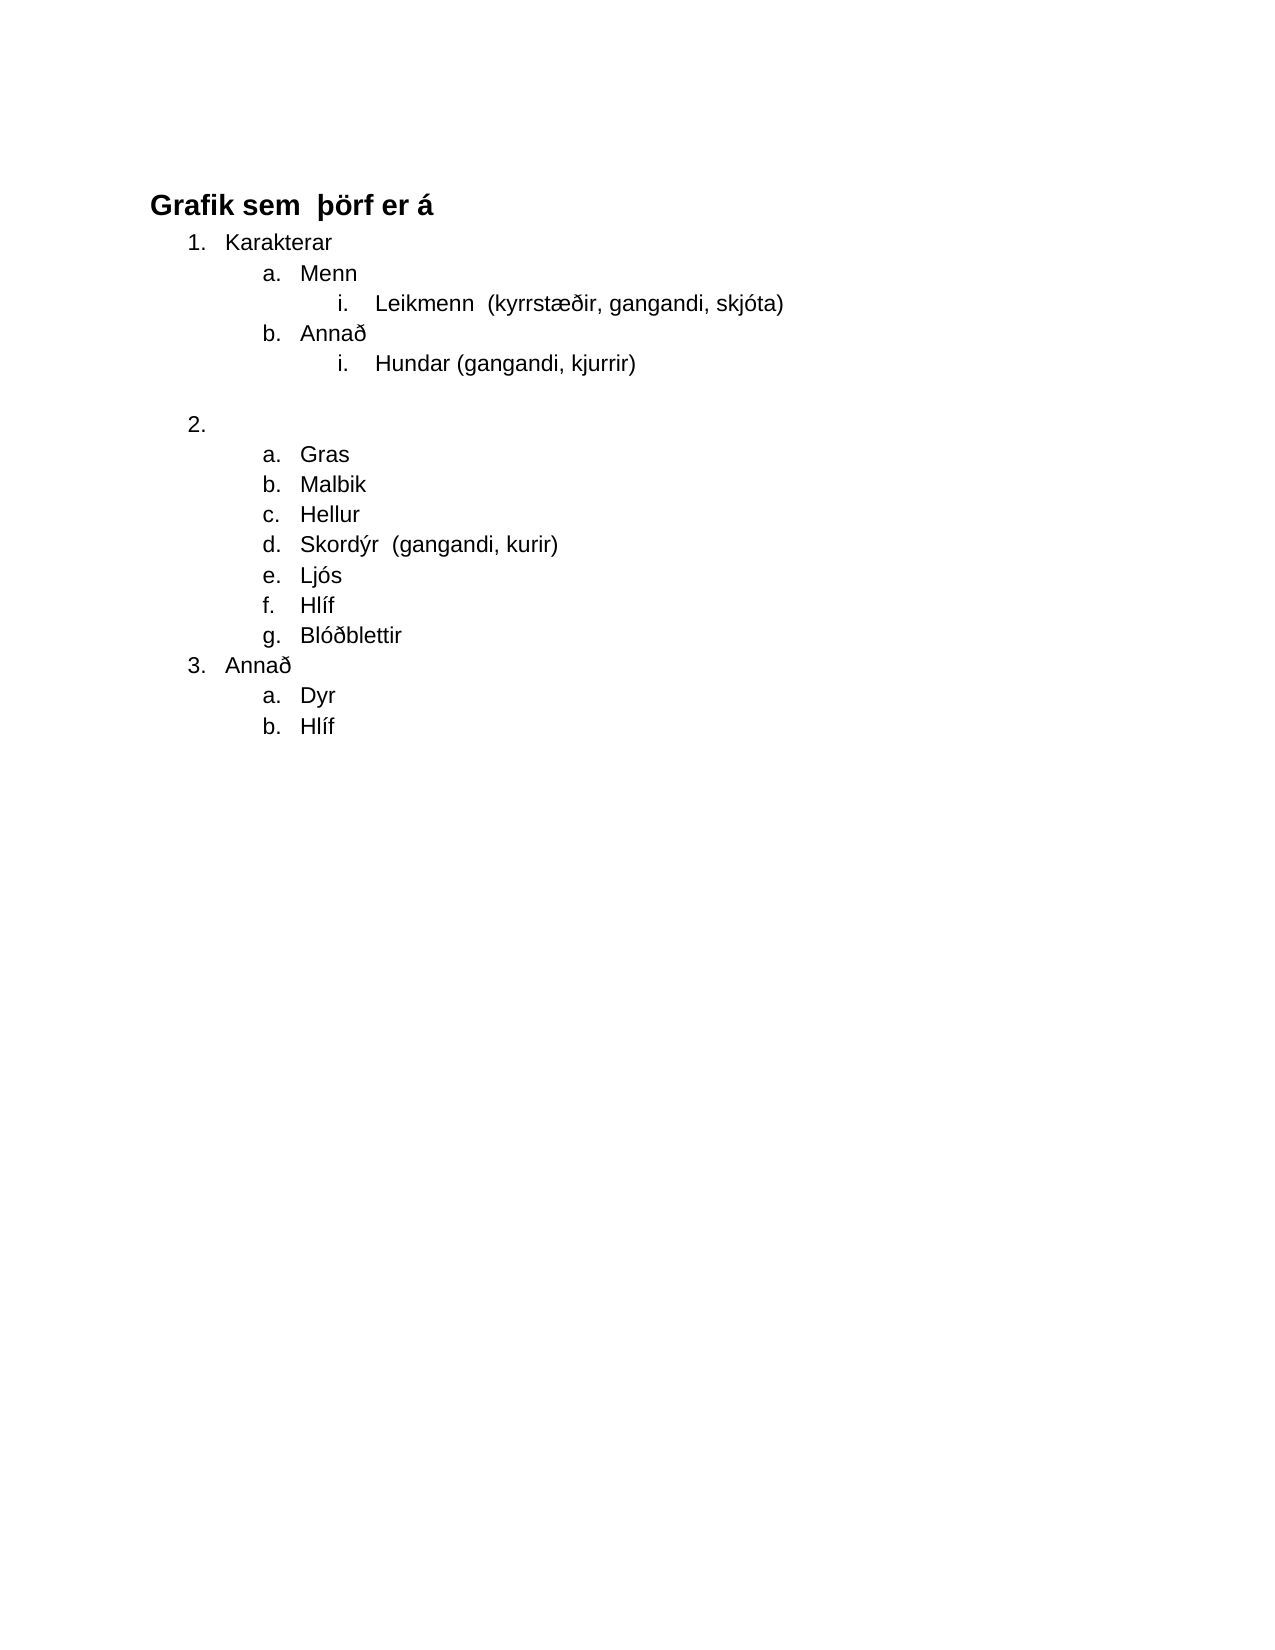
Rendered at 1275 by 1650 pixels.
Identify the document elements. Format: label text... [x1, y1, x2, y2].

list Leikmenn (kyrrstæðir, gangandi, skjóta) [337, 290, 1125, 316]
list Malbik [262, 471, 1125, 497]
list Blóðblettir [262, 622, 1125, 648]
list Skordýr (gangandi, kurir) [262, 531, 1125, 558]
list Menn [262, 259, 1125, 286]
list Karakterar [187, 229, 1125, 256]
list Dyr [262, 682, 1125, 709]
list Hlíf [262, 592, 1125, 618]
list Annað [262, 320, 1125, 346]
list Gras [262, 441, 1125, 467]
list Hundar (gangandi, kjurrir) [337, 350, 1125, 377]
list Hellur [262, 501, 1125, 528]
list Annað [187, 652, 1125, 679]
list Ljós [262, 562, 1125, 588]
subtitle Grafik sem þörf er á [150, 187, 1125, 221]
list Hlíf [262, 713, 1125, 739]
